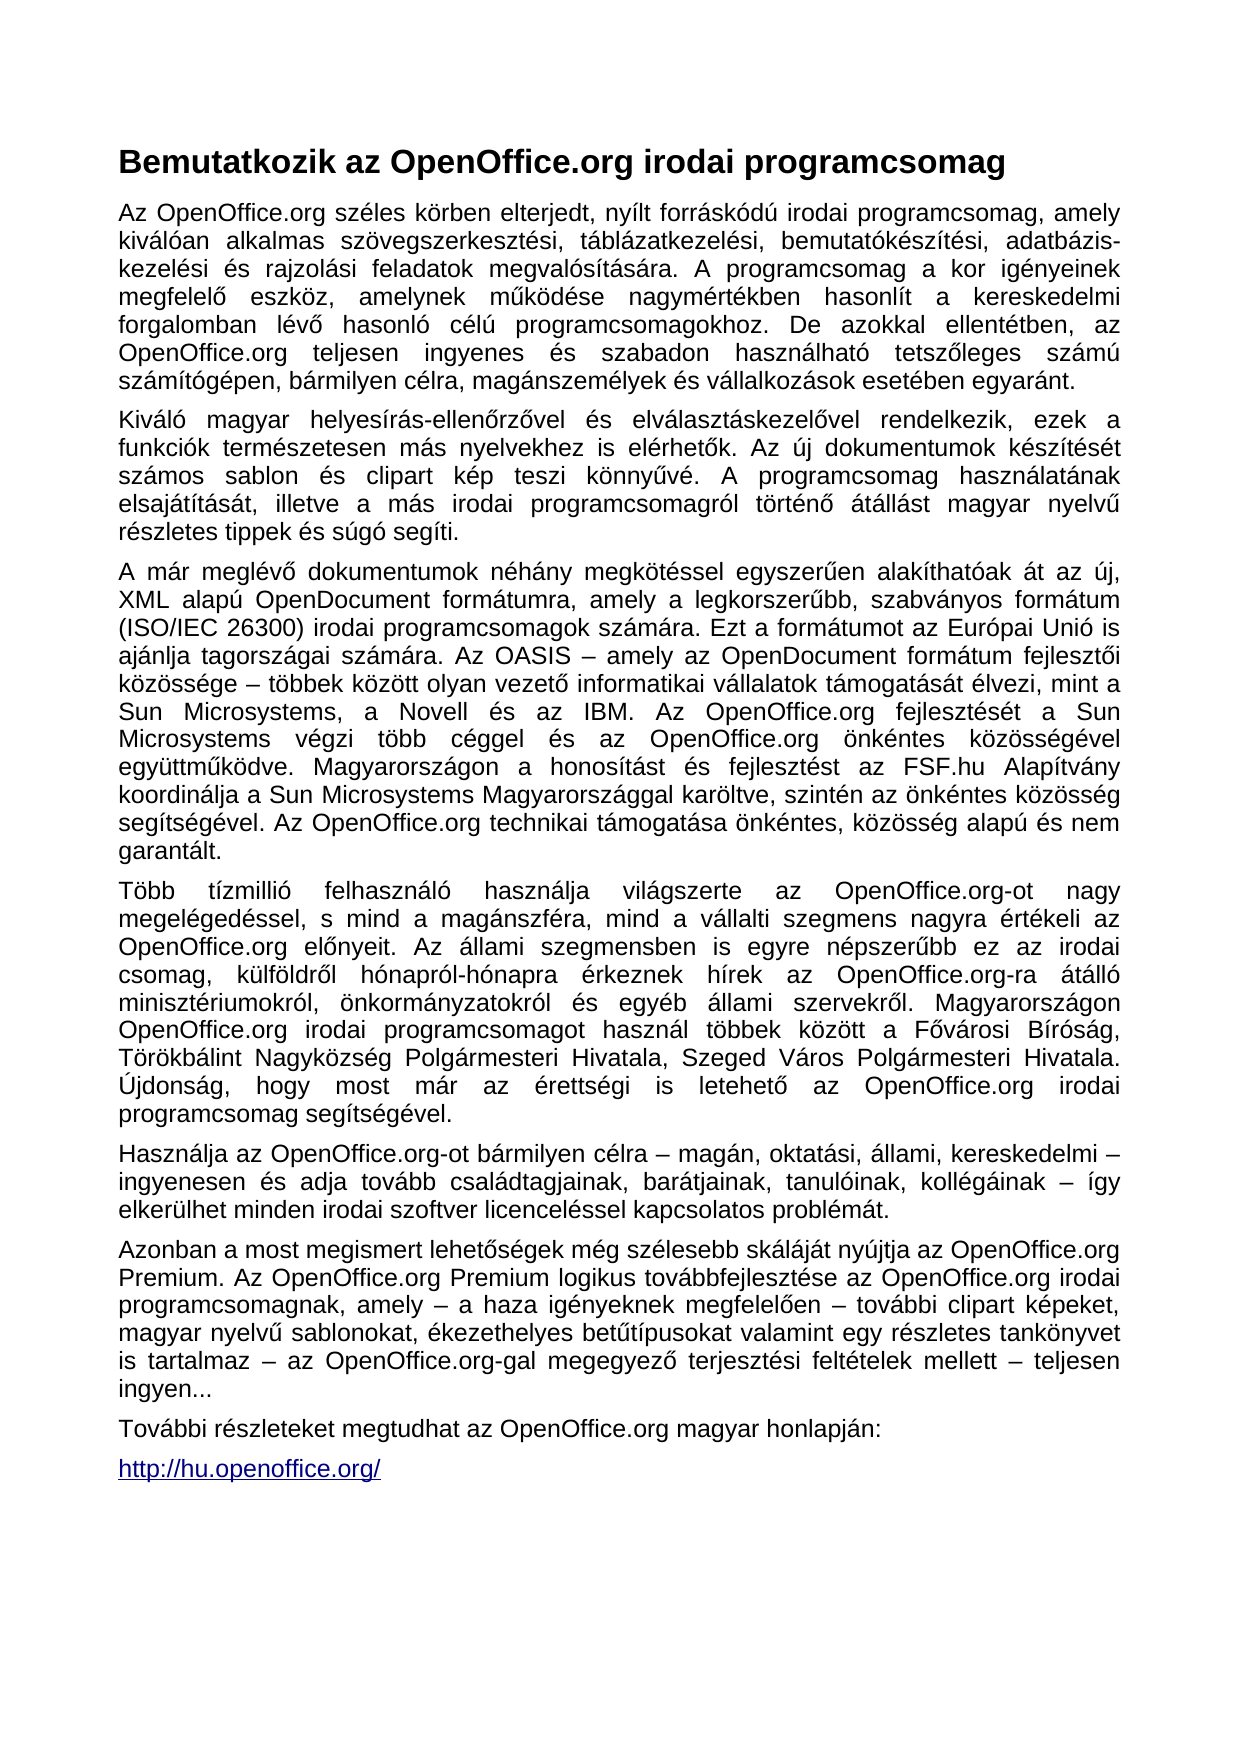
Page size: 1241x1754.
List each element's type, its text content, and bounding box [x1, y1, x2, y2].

text Azonban a most megismert lehetőségek még szélesebb skáláját nyújtja az OpenOffice.org Premium. Az OpenOffice.org Premium logikus továbbfejlesztése az OpenOffice.org irodai programcsomagnak, amely – a haza igényeknek megfelelően – további clipart képeket, magyar nyelvű sablonokat, ékezethelyes betűtípusokat valamint egy részletes tankönyvet is tartalmaz – az OpenOffice.org-gal megegyező terjesztési feltételek mellett – teljesen ingyen... [118, 1236, 1122, 1403]
text Használja az OpenOffice.org-ot bármilyen célra – magán, oktatási, állami, kereskedelmi – ingyenesen és adja tovább családtagjainak, barátjainak, tanulóinak, kollégáinak – így elkerülhet minden irodai szoftver licenceléssel kapcsolatos problémát. [118, 1140, 1122, 1224]
text Több tízmillió felhasználó használja világszerte az OpenOffice.org-ot nagy megelégedéssel, s mind a magánszféra, mind a vállalti szegmens nagyra értékeli az OpenOffice.org előnyeit. Az állami szegmensben is egyre népszerűbb ez az irodai csomag, külföldről hónapról-hónapra érkeznek hírek az OpenOffice.org-ra átálló minisztériumokról, önkormányzatokról és egyéb állami szervekről. Magyarországon OpenOffice.org irodai programcsomagot használ többek között a Fővárosi Bíróság, Törökbálint Nagyközség Polgármesteri Hivatala, Szeged Város Polgármesteri Hivatala. Újdonság, hogy most már az érettségi is letehető az OpenOffice.org irodai programcsomag segítségével. [118, 877, 1122, 1128]
subtitle Bemutatkozik az OpenOffice.org irodai programcsomag [118, 143, 1122, 181]
text Az OpenOffice.org széles körben elterjedt, nyílt forráskódú irodai programcsomag, amely kiválóan alkalmas szövegszerkesztési, táblázatkezelési, bemutatókészítési, adatbázis-kezelési és rajzolási feladatok megvalósítására. A programcsomag a kor igényeinek megfelelő eszköz, amelynek működése nagymértékben hasonlít a kereskedelmi forgalomban lévő hasonló célú programcsomagokhoz. De azokkal ellentétben, az OpenOffice.org teljesen ingyenes és szabadon használható tetszőleges számú számítógépen, bármilyen célra, magánszemélyek és vállalkozások esetében egyaránt. [118, 199, 1122, 394]
text A már meglévő dokumentumok néhány megkötéssel egyszerűen alakíthatóak át az új, XML alapú OpenDocument formátumra, amely a legkorszerűbb, szabványos formátum (ISO/IEC 26300) irodai programcsomagok számára. Ezt a formátumot az Európai Unió is ajánlja tagországai számára. Az OASIS – amely az OpenDocument formátum fejlesztői közössége – többek között olyan vezető informatikai vállalatok támogatását élvezi, mint a Sun Microsystems, a Novell és az IBM. Az OpenOffice.org fejlesztését a Sun Microsystems végzi több céggel és az OpenOffice.org önkéntes közösségével együttműködve. Magyarországon a honosítást és fejlesztést az FSF.hu Alapítvány koordinálja a Sun Microsystems Magyarországgal karöltve, szintén az önkéntes közösség segítségével. Az OpenOffice.org technikai támogatása önkéntes, közösség alapú és nem garantált. [118, 558, 1122, 865]
text További részleteket megtudhat az OpenOffice.org magyar honlapján: [118, 1415, 1122, 1443]
text http://hu.openoffice.org/ [118, 1455, 1122, 1483]
text Kiváló magyar helyesírás-ellenőrzővel és elválasztáskezelővel rendelkezik, ezek a funkciók természetesen más nyelvekhez is elérhetők. Az új dokumentumok készítését számos sablon és clipart kép teszi könnyűvé. A programcsomag használatának elsajátítását, illetve a más irodai programcsomagról történő átállást magyar nyelvű részletes tippek és súgó segíti. [118, 406, 1122, 546]
